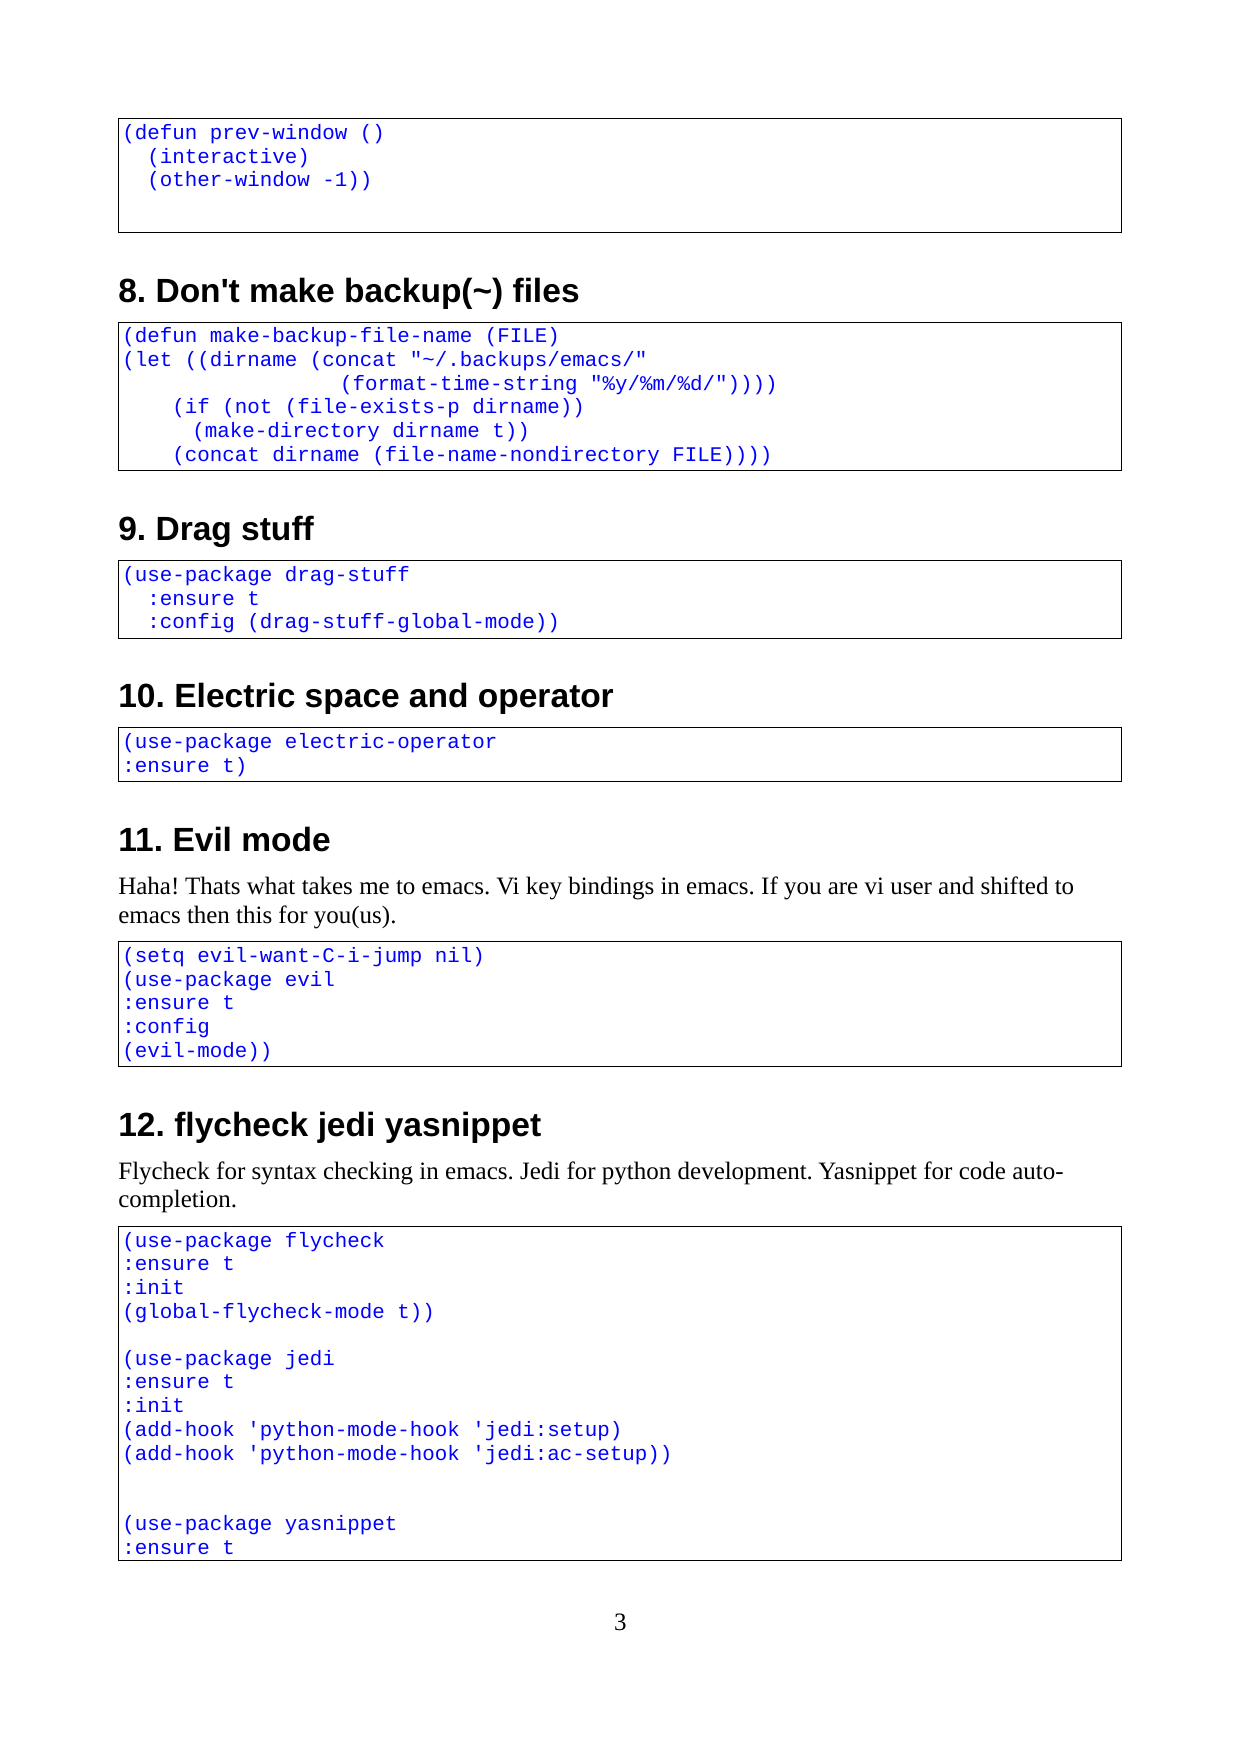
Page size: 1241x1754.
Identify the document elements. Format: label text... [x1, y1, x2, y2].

text (use-package drag-stuff [119, 561, 1121, 583]
text :config (drag-stuff-global-mode)) [119, 607, 1121, 638]
text (make-directory dirname t)) [119, 416, 1121, 440]
text :ensure t) [119, 751, 1121, 781]
text (global-flycheck-mode t)) [119, 1297, 1121, 1320]
text (concat dirname (file-name-nondirectory FILE)))) [119, 440, 1121, 470]
text :ensure t [119, 988, 1121, 1012]
subtitle Don't make backup(~) files [118, 270, 1122, 309]
text (use-package jedi [119, 1344, 1121, 1368]
text (use-package electric-operator [119, 728, 1121, 751]
subtitle Electric space and operator [118, 676, 1122, 715]
text :init [119, 1273, 1121, 1297]
subtitle Drag stuff [118, 509, 1122, 547]
text (setq evil-want-C-i-jump nil) [119, 942, 1121, 965]
text (defun prev-window () [119, 119, 1121, 142]
text Haha! Thats what takes me to emacs. Vi key bindings in emacs. If you are vi user and shifted to emacs then this for you(us). [118, 871, 1122, 928]
text (use-package flycheck [119, 1227, 1121, 1249]
subtitle flycheck jedi yasnippet [118, 1104, 1122, 1143]
text Flycheck for syntax checking in emacs. Jedi for python development. Yasnippet for code auto-completion. [118, 1156, 1122, 1213]
text (format-time-string "%y/%m/%d/")))) [119, 369, 1121, 392]
text (if (not (file-exists-p dirname)) [119, 392, 1121, 416]
text (evil-mode)) [119, 1036, 1121, 1066]
text (add-hook 'python-mode-hook 'jedi:ac-setup)) [119, 1438, 1121, 1462]
subtitle Evil mode [118, 820, 1122, 858]
text :ensure t [119, 1533, 1121, 1560]
text :ensure t [119, 1249, 1121, 1273]
text :ensure t [119, 583, 1121, 607]
text :ensure t [119, 1368, 1121, 1391]
text (defun make-backup-file-name (FILE) [119, 323, 1121, 345]
text (use-package evil [119, 965, 1121, 988]
text (interactive) [119, 142, 1121, 165]
text :config [119, 1012, 1121, 1036]
text (add-hook 'python-mode-hook 'jedi:setup) [119, 1415, 1121, 1438]
text :init [119, 1391, 1121, 1415]
text (use-package yasnippet [119, 1509, 1121, 1533]
text (let ((dirname (concat "~/.backups/emacs/" [119, 345, 1121, 369]
text (other-window -1)) [119, 165, 1121, 193]
